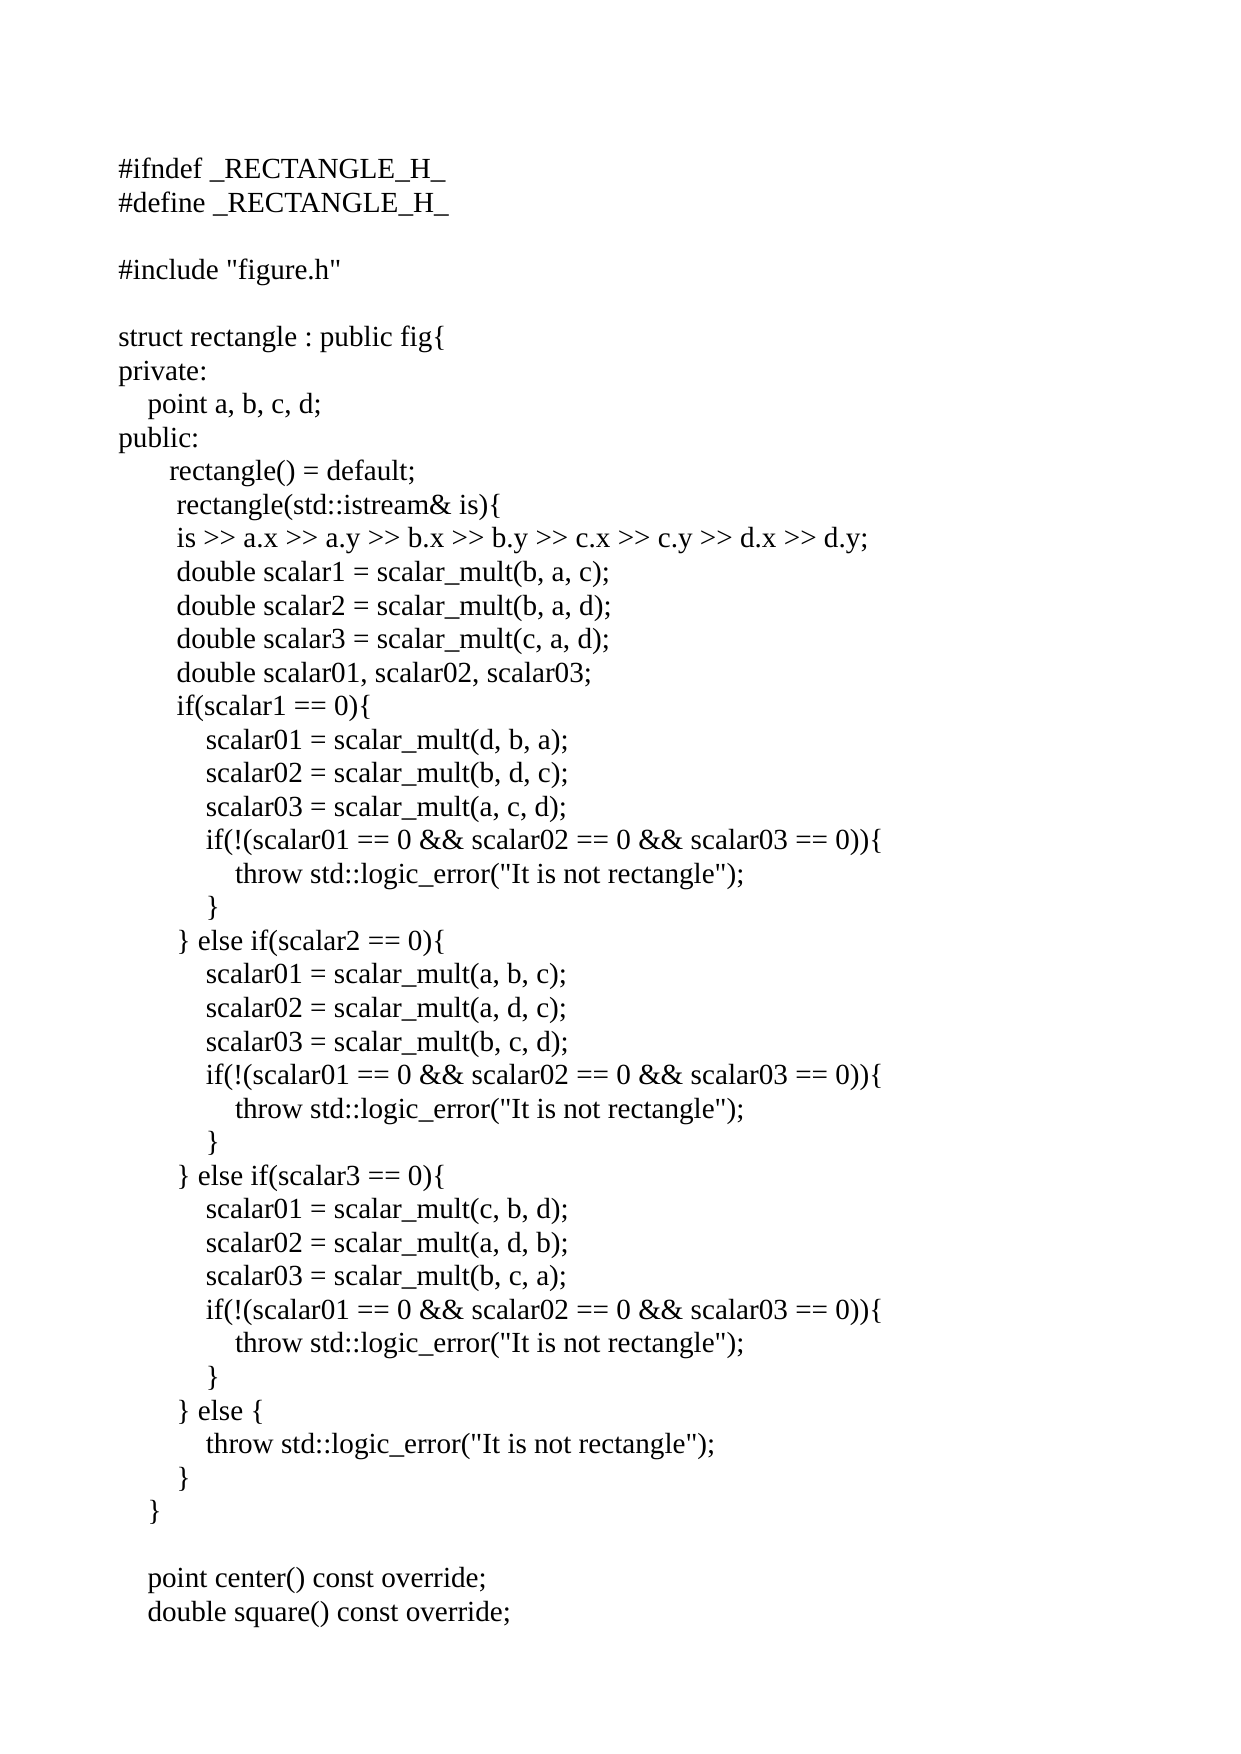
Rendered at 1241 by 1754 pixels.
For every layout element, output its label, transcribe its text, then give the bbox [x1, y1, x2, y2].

text } [118, 889, 1122, 923]
text #include "figure.h" [118, 252, 1122, 286]
text } [118, 1460, 1122, 1493]
text #ifndef _RECTANGLE_H_ [118, 152, 1122, 185]
text scalar01 = scalar_mult(d, b, a); [118, 722, 1122, 755]
text scalar02 = scalar_mult(b, d, c); [118, 755, 1122, 789]
text point center() const override; [118, 1560, 1122, 1594]
text } else if(scalar3 == 0){ [118, 1158, 1122, 1191]
text double square() const override; [118, 1594, 1122, 1627]
text scalar02 = scalar_mult(a, d, b); [118, 1225, 1122, 1258]
text double scalar1 = scalar_mult(b, a, c); [118, 554, 1122, 588]
text } else { [118, 1393, 1122, 1426]
text scalar01 = scalar_mult(a, b, c); [118, 957, 1122, 990]
text if(!(scalar01 == 0 && scalar02 == 0 && scalar03 == 0)){ [118, 1057, 1122, 1091]
text double scalar3 = scalar_mult(c, a, d); [118, 621, 1122, 655]
text is >> a.x >> a.y >> b.x >> b.y >> c.x >> c.y >> d.x >> d.y; [118, 521, 1122, 554]
text public: [118, 420, 1122, 453]
text throw std::logic_error("It is not rectangle"); [118, 1091, 1122, 1124]
text } [118, 1124, 1122, 1158]
text } else if(scalar2 == 0){ [118, 923, 1122, 957]
text rectangle() = default; [118, 453, 1122, 487]
text scalar03 = scalar_mult(b, c, d); [118, 1024, 1122, 1057]
text if(scalar1 == 0){ [118, 688, 1122, 722]
text } [118, 1359, 1122, 1393]
text throw std::logic_error("It is not rectangle"); [118, 856, 1122, 889]
text if(!(scalar01 == 0 && scalar02 == 0 && scalar03 == 0)){ [118, 1292, 1122, 1326]
text throw std::logic_error("It is not rectangle"); [118, 1326, 1122, 1359]
text double scalar01, scalar02, scalar03; [118, 655, 1122, 688]
text #define _RECTANGLE_H_ [118, 185, 1122, 219]
text if(!(scalar01 == 0 && scalar02 == 0 && scalar03 == 0)){ [118, 822, 1122, 856]
text struct rectangle : public fig{ [118, 319, 1122, 353]
text scalar03 = scalar_mult(a, c, d); [118, 789, 1122, 822]
text scalar03 = scalar_mult(b, c, a); [118, 1258, 1122, 1292]
text throw std::logic_error("It is not rectangle"); [118, 1426, 1122, 1460]
text point a, b, c, d; [118, 386, 1122, 420]
text rectangle(std::istream& is){ [118, 487, 1122, 521]
text double scalar2 = scalar_mult(b, a, d); [118, 588, 1122, 621]
text scalar01 = scalar_mult(c, b, d); [118, 1191, 1122, 1225]
text private: [118, 353, 1122, 386]
text } [118, 1493, 1122, 1527]
text scalar02 = scalar_mult(a, d, c); [118, 990, 1122, 1024]
